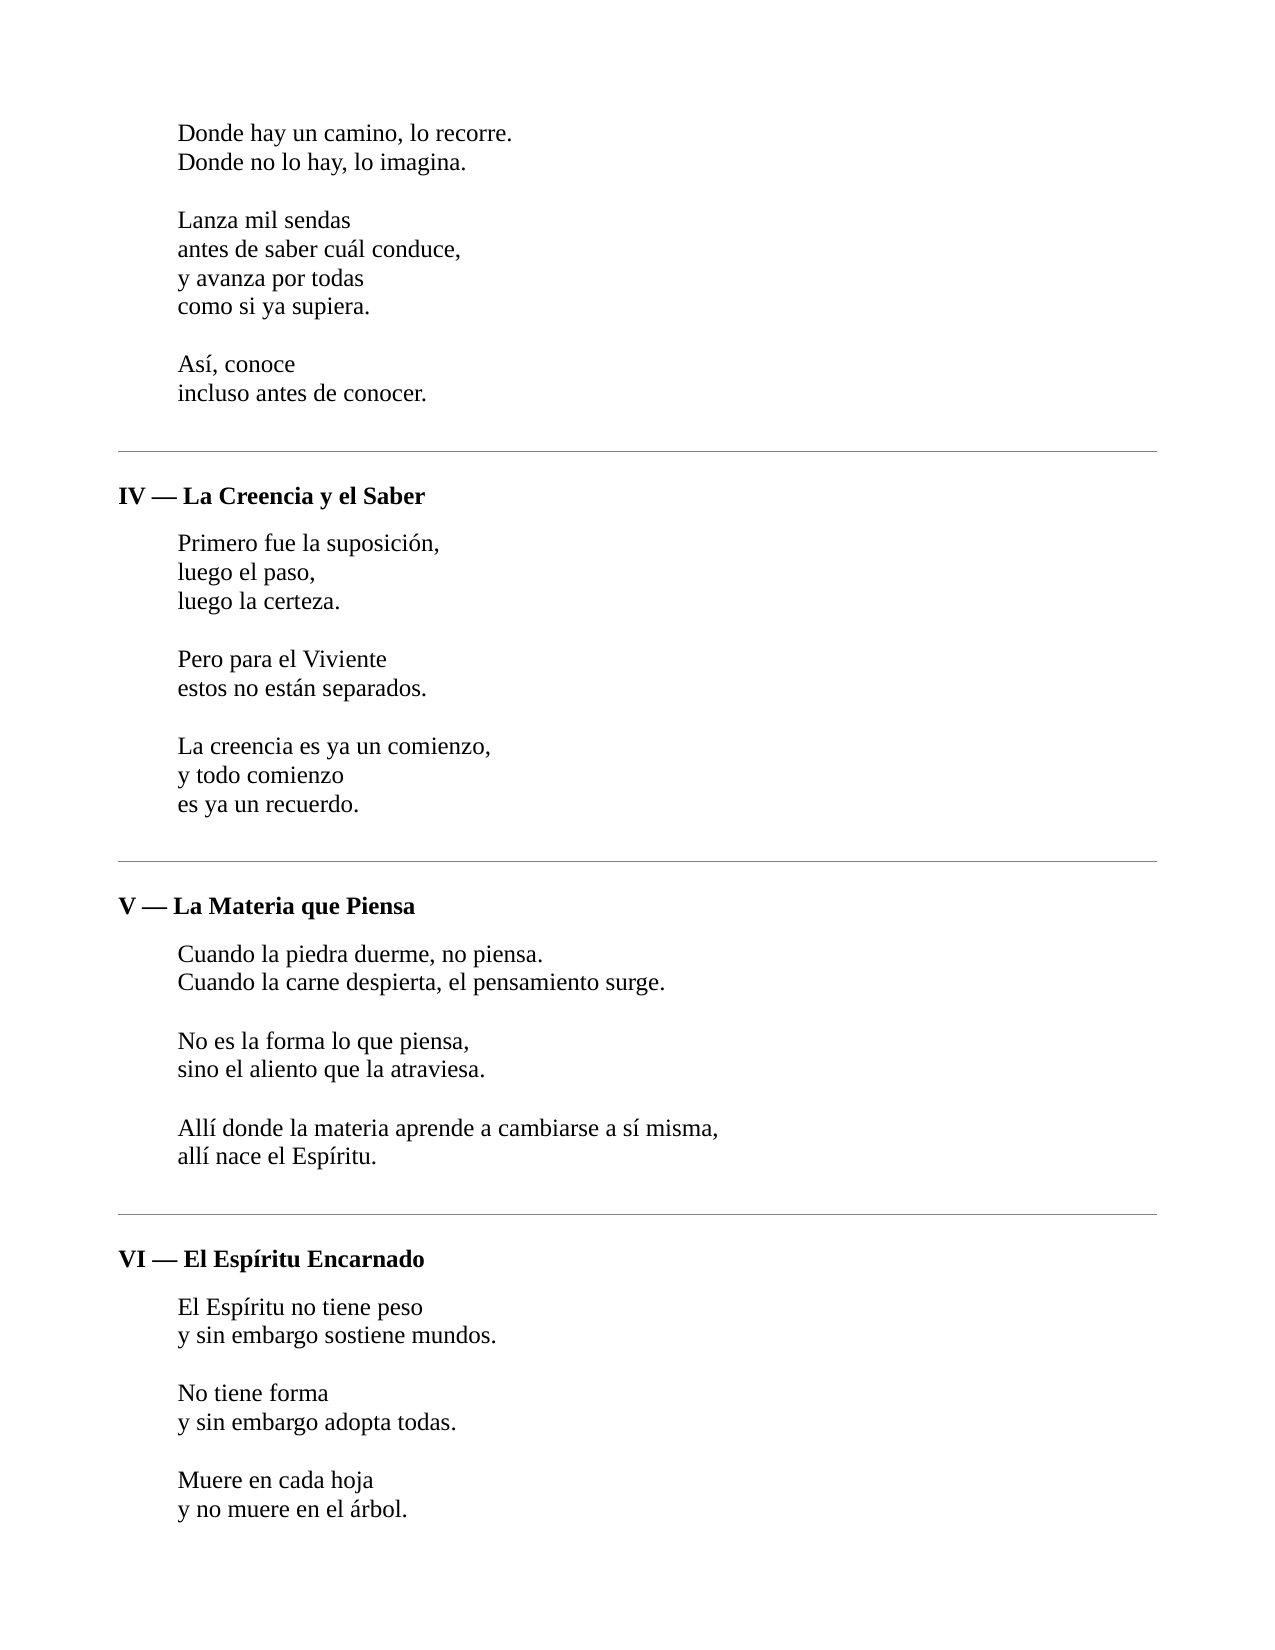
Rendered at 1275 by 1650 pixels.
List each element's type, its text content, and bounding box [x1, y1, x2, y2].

text Así, conoce incluso antes de conocer. [177, 349, 1098, 407]
text Primero fue la suposición, luego el paso, luego la certeza. [177, 528, 1098, 615]
text V — La Materia que Piensa [118, 891, 1157, 920]
text VI — El Espíritu Encarnado [118, 1244, 1157, 1273]
text Allí donde la materia aprende a cambiarse a sí misma, allí nace el Espíritu. [177, 1113, 1098, 1170]
text No es la forma lo que piensa, sino el aliento que la atraviesa. [177, 1026, 1098, 1083]
text La creencia es ya un comienzo, y todo comienzo es ya un recuerdo. [177, 731, 1098, 817]
text Muere en cada hoja y no muere en el árbol. [177, 1466, 1098, 1523]
text El Espíritu no tiene peso y sin embargo sostiene mundos. [177, 1292, 1098, 1349]
text Pero para el Viviente estos no están separados. [177, 644, 1098, 702]
text Lanza mil sendas antes de saber cuál conduce, y avanza por todas como si ya supiera. [177, 205, 1098, 320]
text Donde hay un camino, lo recorre. Donde no lo hay, lo imagina. [177, 118, 1098, 176]
text IV — La Creencia y el Saber [118, 481, 1157, 509]
text Cuando la piedra duerme, no piensa. Cuando la carne despierta, el pensamiento surge. [177, 939, 1098, 996]
text No tiene forma y sin embargo adopta todas. [177, 1378, 1098, 1436]
